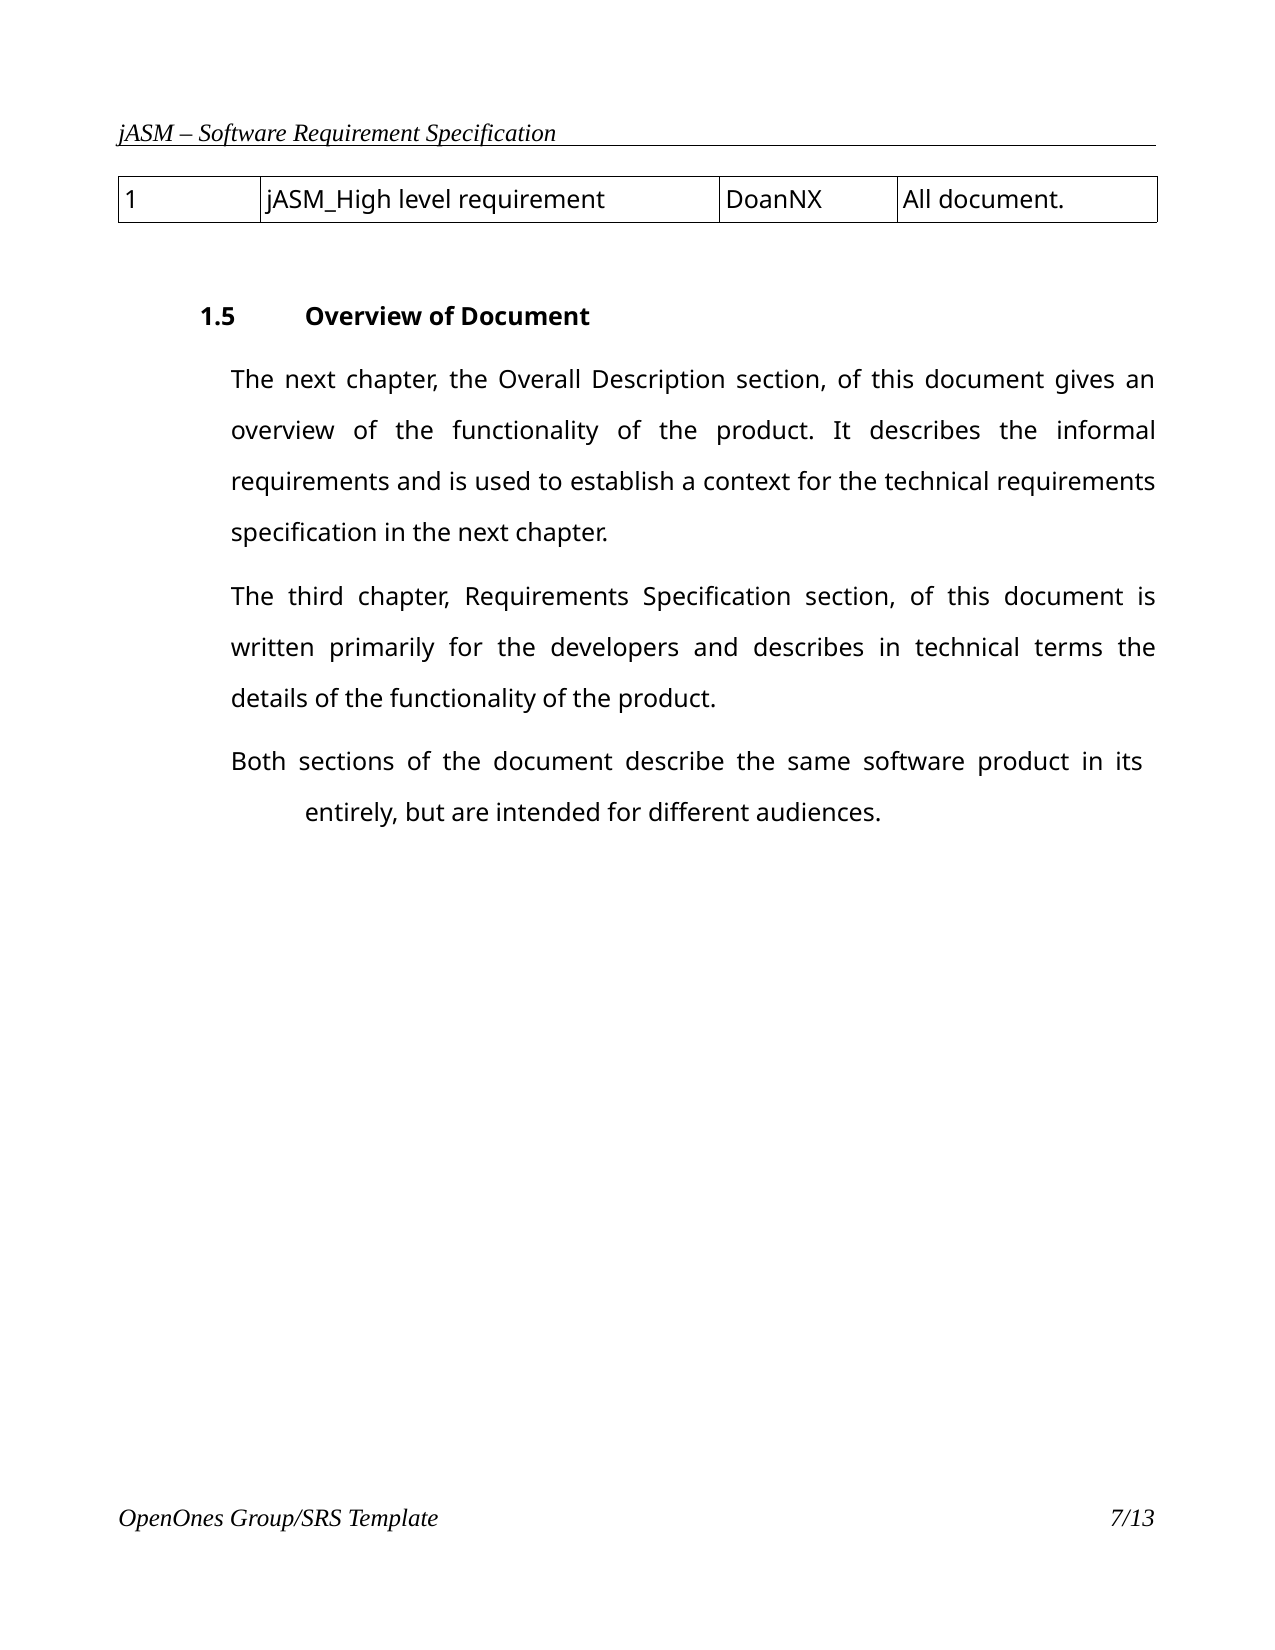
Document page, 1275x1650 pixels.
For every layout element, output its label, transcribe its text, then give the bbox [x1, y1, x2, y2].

subtitle Overview of Document [193, 298, 1157, 332]
table_cell 1 [119, 177, 260, 222]
list The third chapter, Requirements Specification section, of this document is written primarily for the developers and describes in technical terms the details of the functionality of the product. [193, 578, 1157, 714]
table_cell jASM_High level requirement [261, 177, 719, 222]
list Both sections of the document describe the same software product in its entirely, but are intended for different audiences. [193, 744, 1157, 829]
table_cell DoanNX [720, 177, 897, 222]
table_cell All document. [898, 177, 1157, 222]
list The next chapter, the Overall Description section, of this document gives an overview of the functionality of the product. It describes the informal requirements and is used to establish a context for the technical requirements specification in the next chapter. [193, 362, 1157, 549]
